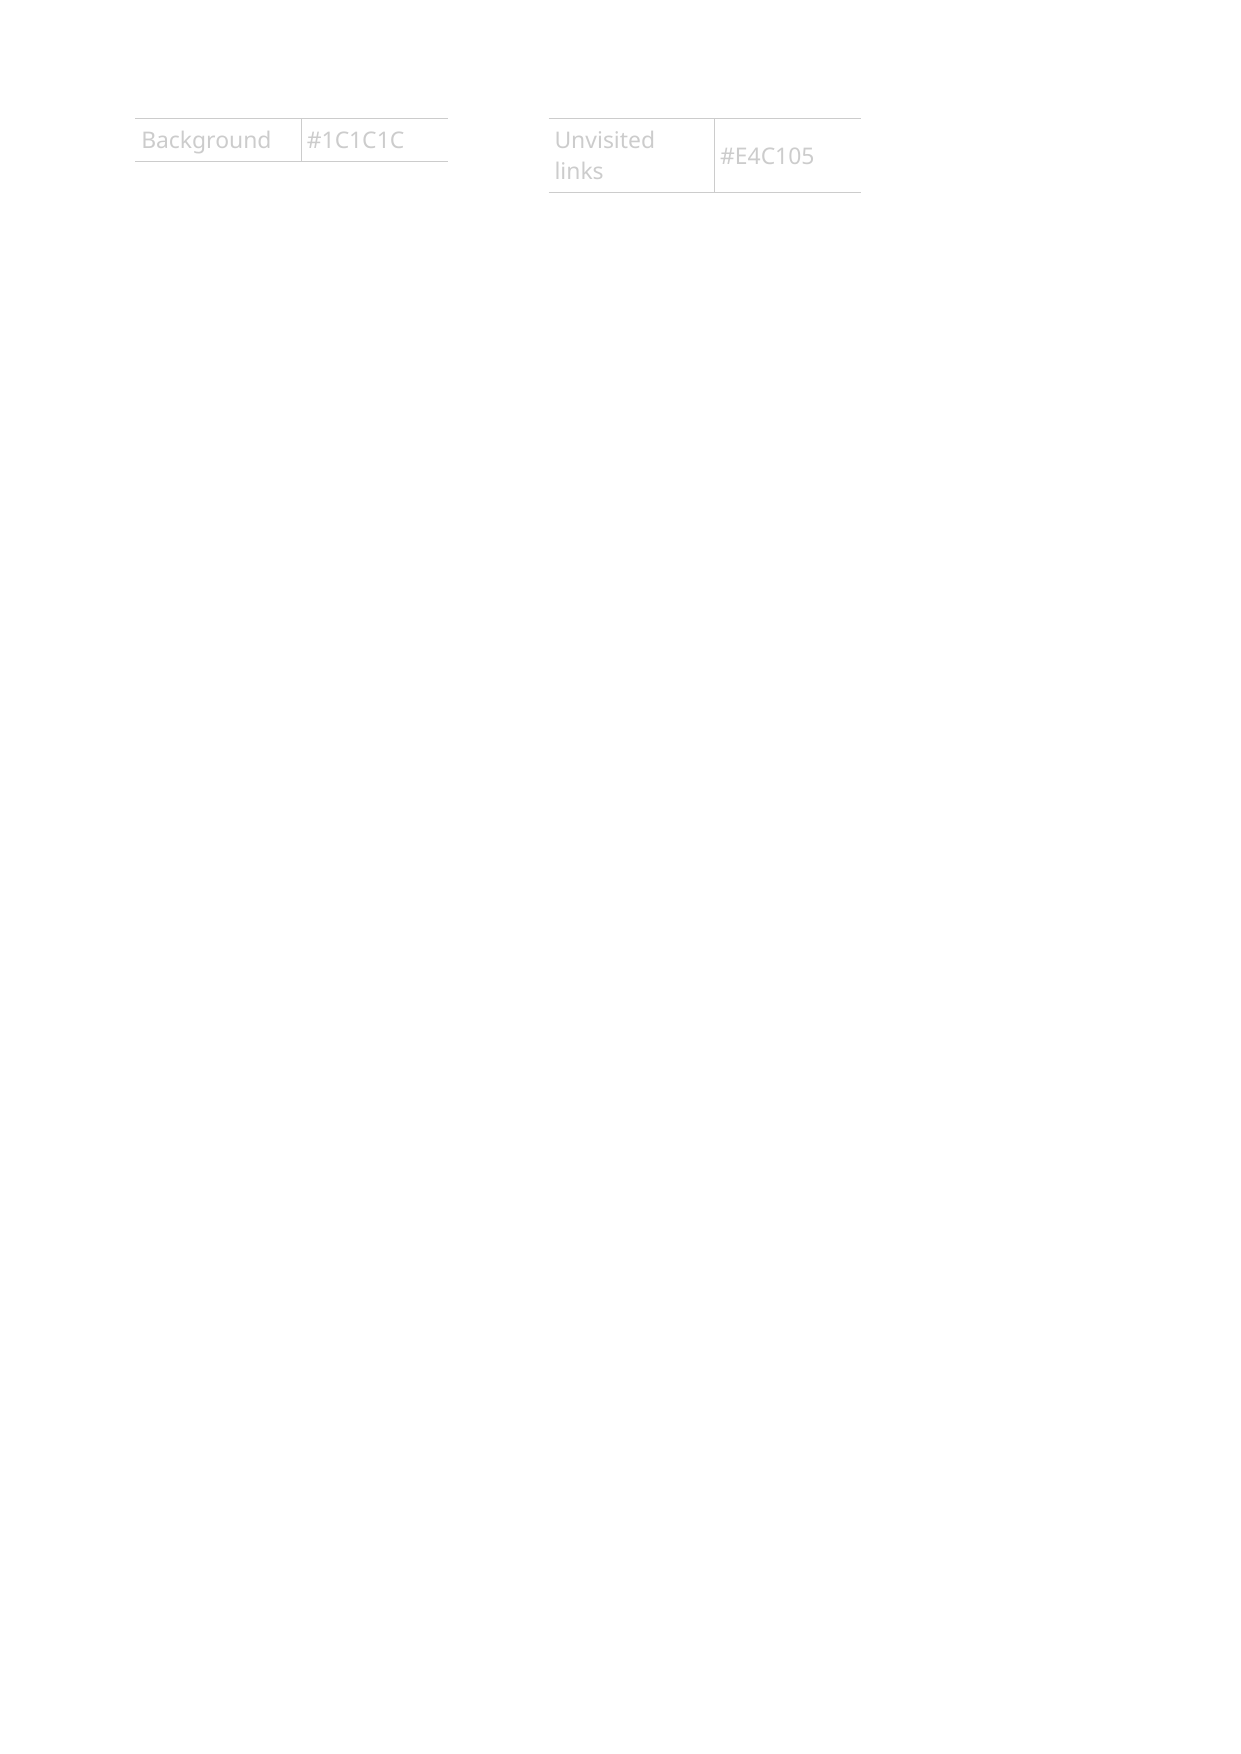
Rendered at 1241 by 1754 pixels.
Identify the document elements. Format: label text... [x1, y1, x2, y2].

table_cell Background [135, 119, 301, 161]
table_cell #E4C105 [715, 119, 861, 192]
table_cell Unvisited links [549, 119, 714, 192]
table_cell #1C1C1C [302, 119, 448, 161]
